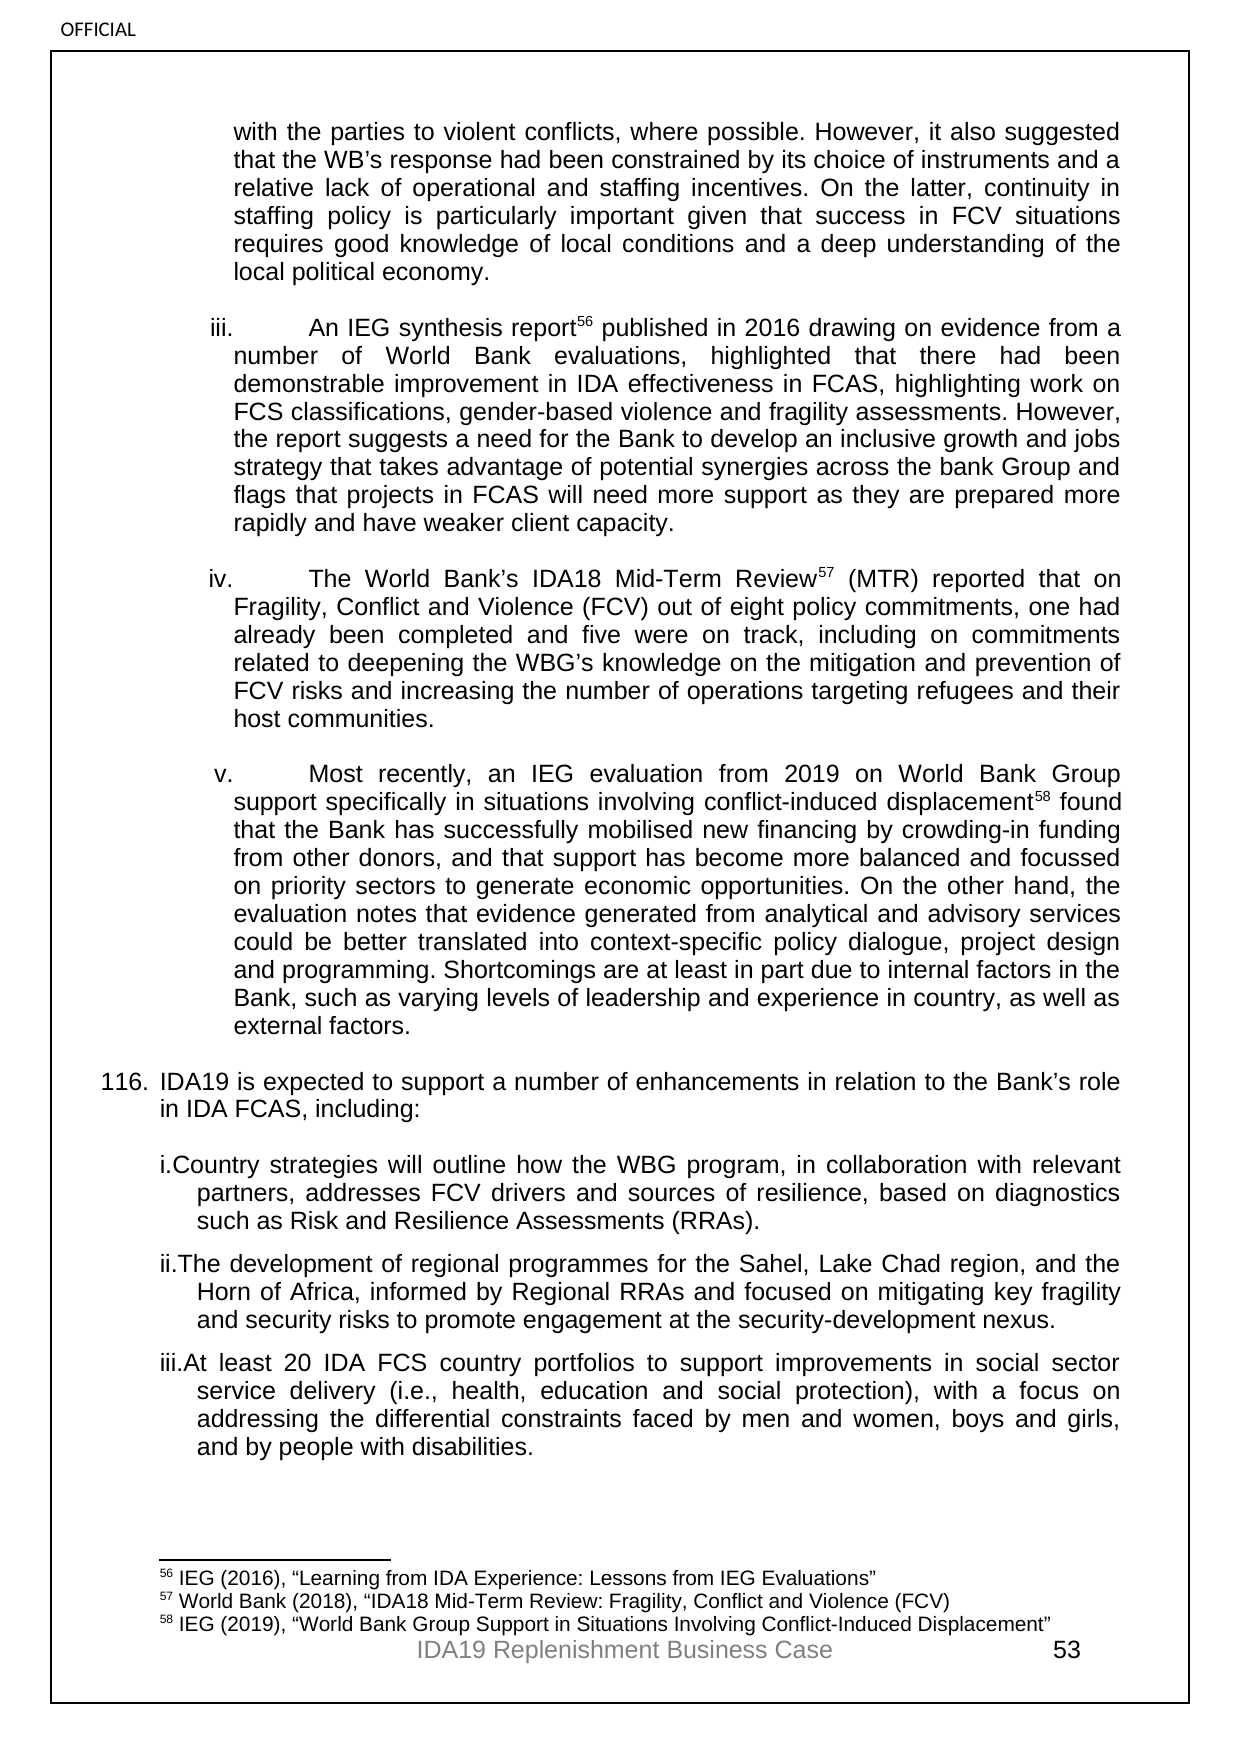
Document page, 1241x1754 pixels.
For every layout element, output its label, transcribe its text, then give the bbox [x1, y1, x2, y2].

list The World Bank’s IDA18 Mid-Term Review (MTR) reported that on Fragility, Conflict and Violence (FCV) out of eight policy commitments, one had already been completed and five were on track, including on commitments related to deepening the WBG’s knowledge on the mitigation and prevention of FCV risks and increasing the number of operations targeting refugees and their host communities. [233, 565, 1122, 732]
list IDA19 is expected to support a number of enhancements in relation to the Bank’s role in IDA FCAS, including: [100, 1067, 1122, 1123]
list with the parties to violent conflicts, where possible. However, it also suggested that the WB’s response had been constrained by its choice of instruments and a relative lack of operational and staffing incentives. On the latter, continuity in staffing policy is particularly important given that success in FCV situations requires good knowledge of local conditions and a deep understanding of the local political economy. [233, 118, 1122, 286]
list Country strategies will outline how the WBG program, in collaboration with relevant partners, addresses FCV drivers and sources of resilience, based on diagnostics such as Risk and Resilience Assessments (RRAs). [159, 1151, 1122, 1235]
list Most recently, an IEG evaluation from 2019 on World Bank Group support specifically in situations involving conflict-induced displacement found that the Bank has successfully mobilised new financing by crowding-in funding from other donors, and that support has become more balanced and focussed on priority sectors to generate economic opportunities. On the other hand, the evaluation notes that evidence generated from analytical and advisory services could be better translated into context-specific policy dialogue, project design and programming. Shortcomings are at least in part due to internal factors in the Bank, such as varying levels of leadership and experience in country, as well as external factors. [233, 760, 1122, 1039]
list At least 20 IDA FCS country portfolios to support improvements in social sector service delivery (i.e., health, education and social protection), with a focus on addressing the differential constraints faced by men and women, boys and girls, and by people with disabilities. [159, 1349, 1122, 1461]
list IEG (2016), “Learning from IDA Experience: Lessons from IEG Evaluations” [159, 1566, 1081, 1589]
list An IEG synthesis report published in 2016 drawing on evidence from a number of World Bank evaluations, highlighted that there had been demonstrable improvement in IDA effectiveness in FCAS, highlighting work on FCS classifications, gender-based violence and fragility assessments. However, the report suggests a need for the Bank to develop an inclusive growth and jobs strategy that takes advantage of potential synergies across the bank Group and flags that projects in FCAS will need more support as they are prepared more rapidly and have weaker client capacity. [233, 313, 1122, 537]
list The development of regional programmes for the Sahel, Lake Chad region, and the Horn of Africa, informed by Regional RRAs and focused on mitigating key fragility and security risks to promote engagement at the security-development nexus. [159, 1250, 1122, 1334]
list IEG (2019), “World Bank Group Support in Situations Involving Conflict-Induced Displacement” [159, 1613, 1081, 1636]
list World Bank (2018), “IDA18 Mid-Term Review: Fragility, Conflict and Violence (FCV) [159, 1589, 1081, 1613]
